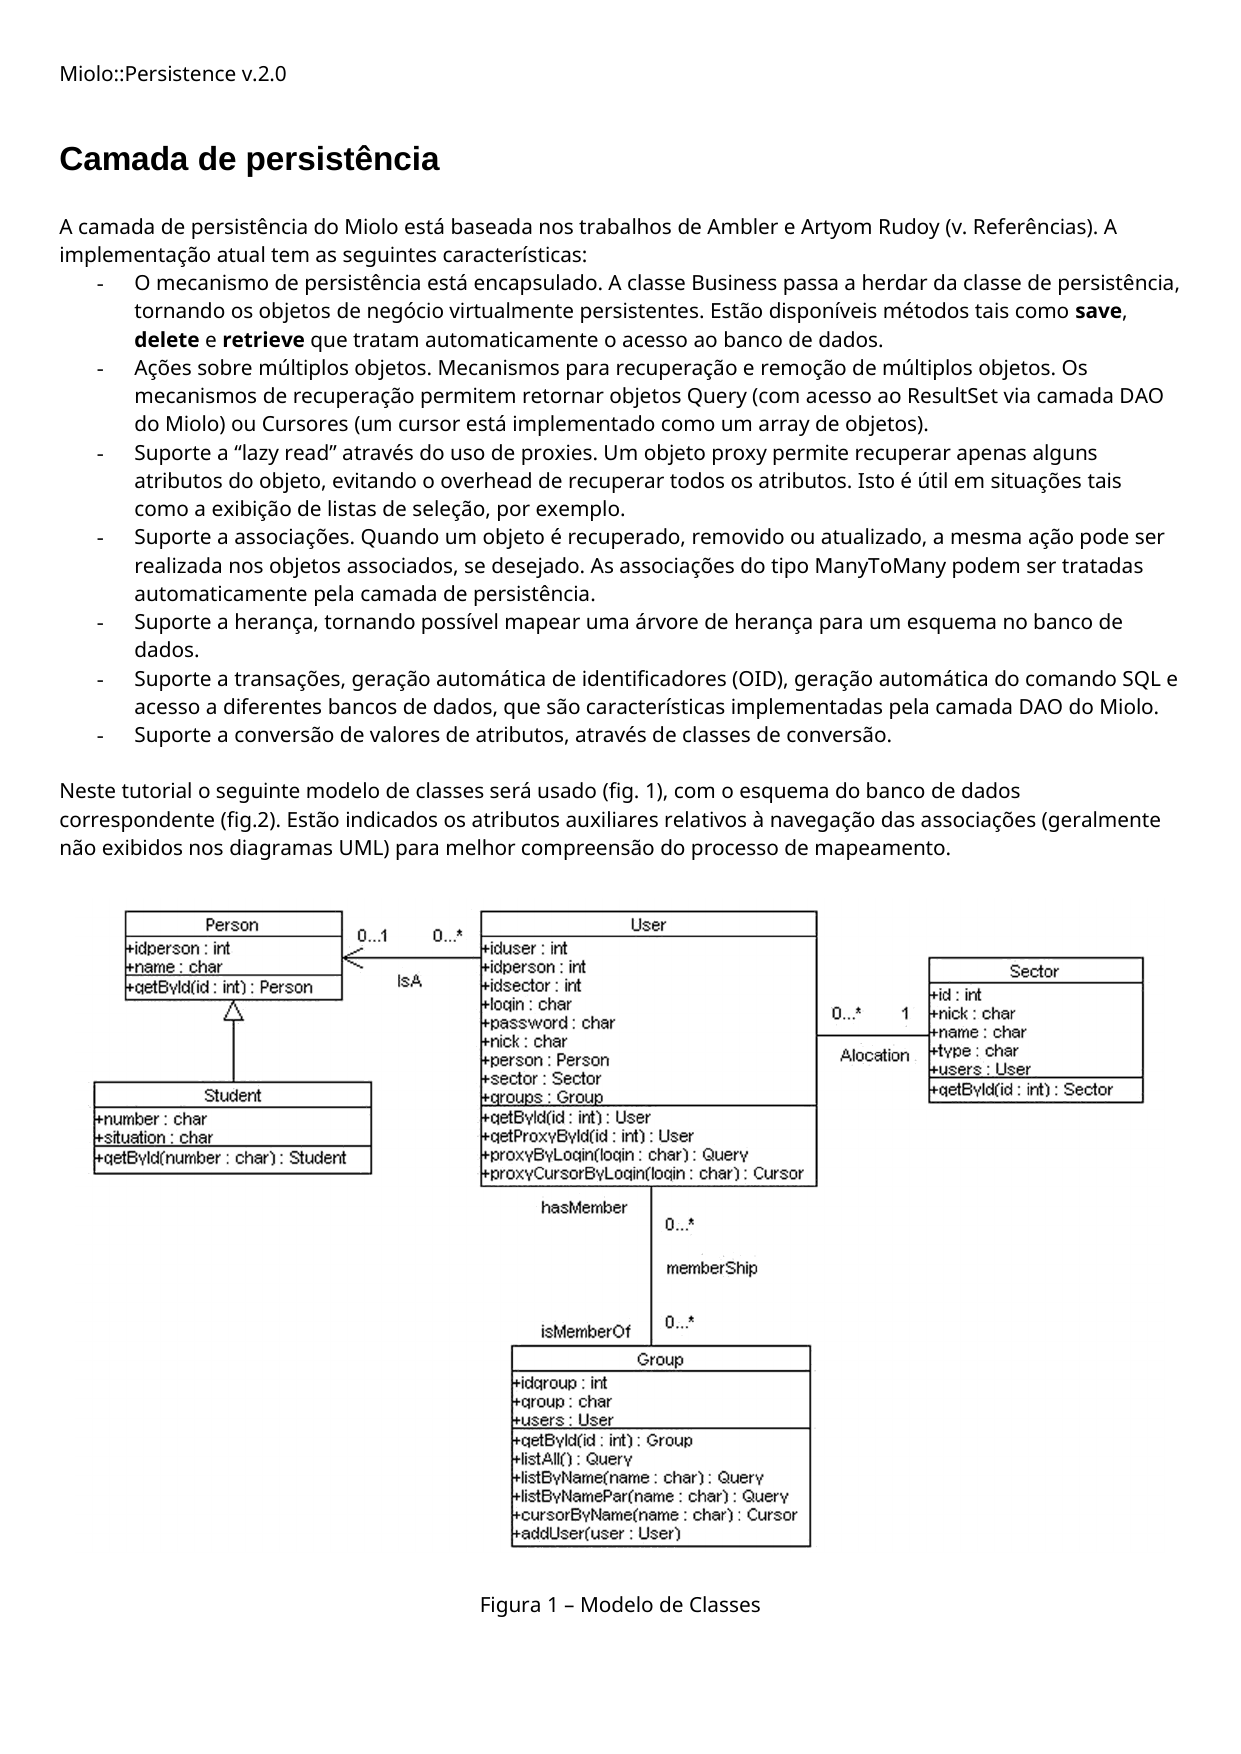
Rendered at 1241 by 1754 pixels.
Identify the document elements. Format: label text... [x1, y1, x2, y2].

subtitle Camada de persistência [59, 141, 1181, 177]
list Ações sobre múltiplos objetos. Mecanismos para recuperação e remoção de múltiplos objetos. Os mecanismos de recuperação permitem retornar objetos Query (com acesso ao ResultSet via camada DAO do Miolo) ou Cursores (um cursor está implementado como um array de objetos). [97, 353, 1181, 438]
text Figura 1 – Modelo de Classes [59, 1590, 1181, 1618]
list Suporte a “lazy read” através do uso de proxies. Um objeto proxy permite recuperar apenas alguns atributos do objeto, evitando o overhead de recuperar todos os atributos. Isto é útil em situações tais como a exibição de listas de seleção, por exemplo. [97, 438, 1181, 522]
list Suporte a associações. Quando um objeto é recuperado, removido ou atualizado, a mesma ação pode ser realizada nos objetos associados, se desejado. As associações do tipo ManyToMany podem ser tratadas automaticamente pela camada de persistência. [97, 522, 1181, 607]
picture [75, 898, 1165, 1553]
list O mecanismo de persistência está encapsulado. A classe Business passa a herdar da classe de persistência, tornando os objetos de negócio virtualmente persistentes. Estão disponíveis métodos tais como save, delete e retrieve que tratam automaticamente o acesso ao banco de dados. [97, 268, 1181, 353]
text Miolo::Persistence v.2.0 [59, 59, 1181, 87]
list Suporte a transações, geração automática de identificadores (OID), geração automática do comando SQL e acesso a diferentes bancos de dados, que são características implementadas pela camada DAO do Miolo. [97, 664, 1181, 720]
text Neste tutorial o seguinte modelo de classes será usado (fig. 1), com o esquema do banco de dados correspondente (fig.2). Estão indicados os atributos auxiliares relativos à navegação das associações (geralmente não exibidos nos diagramas UML) para melhor compreensão do processo de mapeamento. [59, 777, 1181, 861]
list Suporte a conversão de valores de atributos, através de classes de conversão. [97, 720, 1181, 748]
text A camada de persistência do Miolo está baseada nos trabalhos de Ambler e Artyom Rudoy (v. Referências). A implementação atual tem as seguintes características: [59, 212, 1181, 268]
list Suporte a herança, tornando possível mapear uma árvore de herança para um esquema no banco de dados. [97, 607, 1181, 664]
